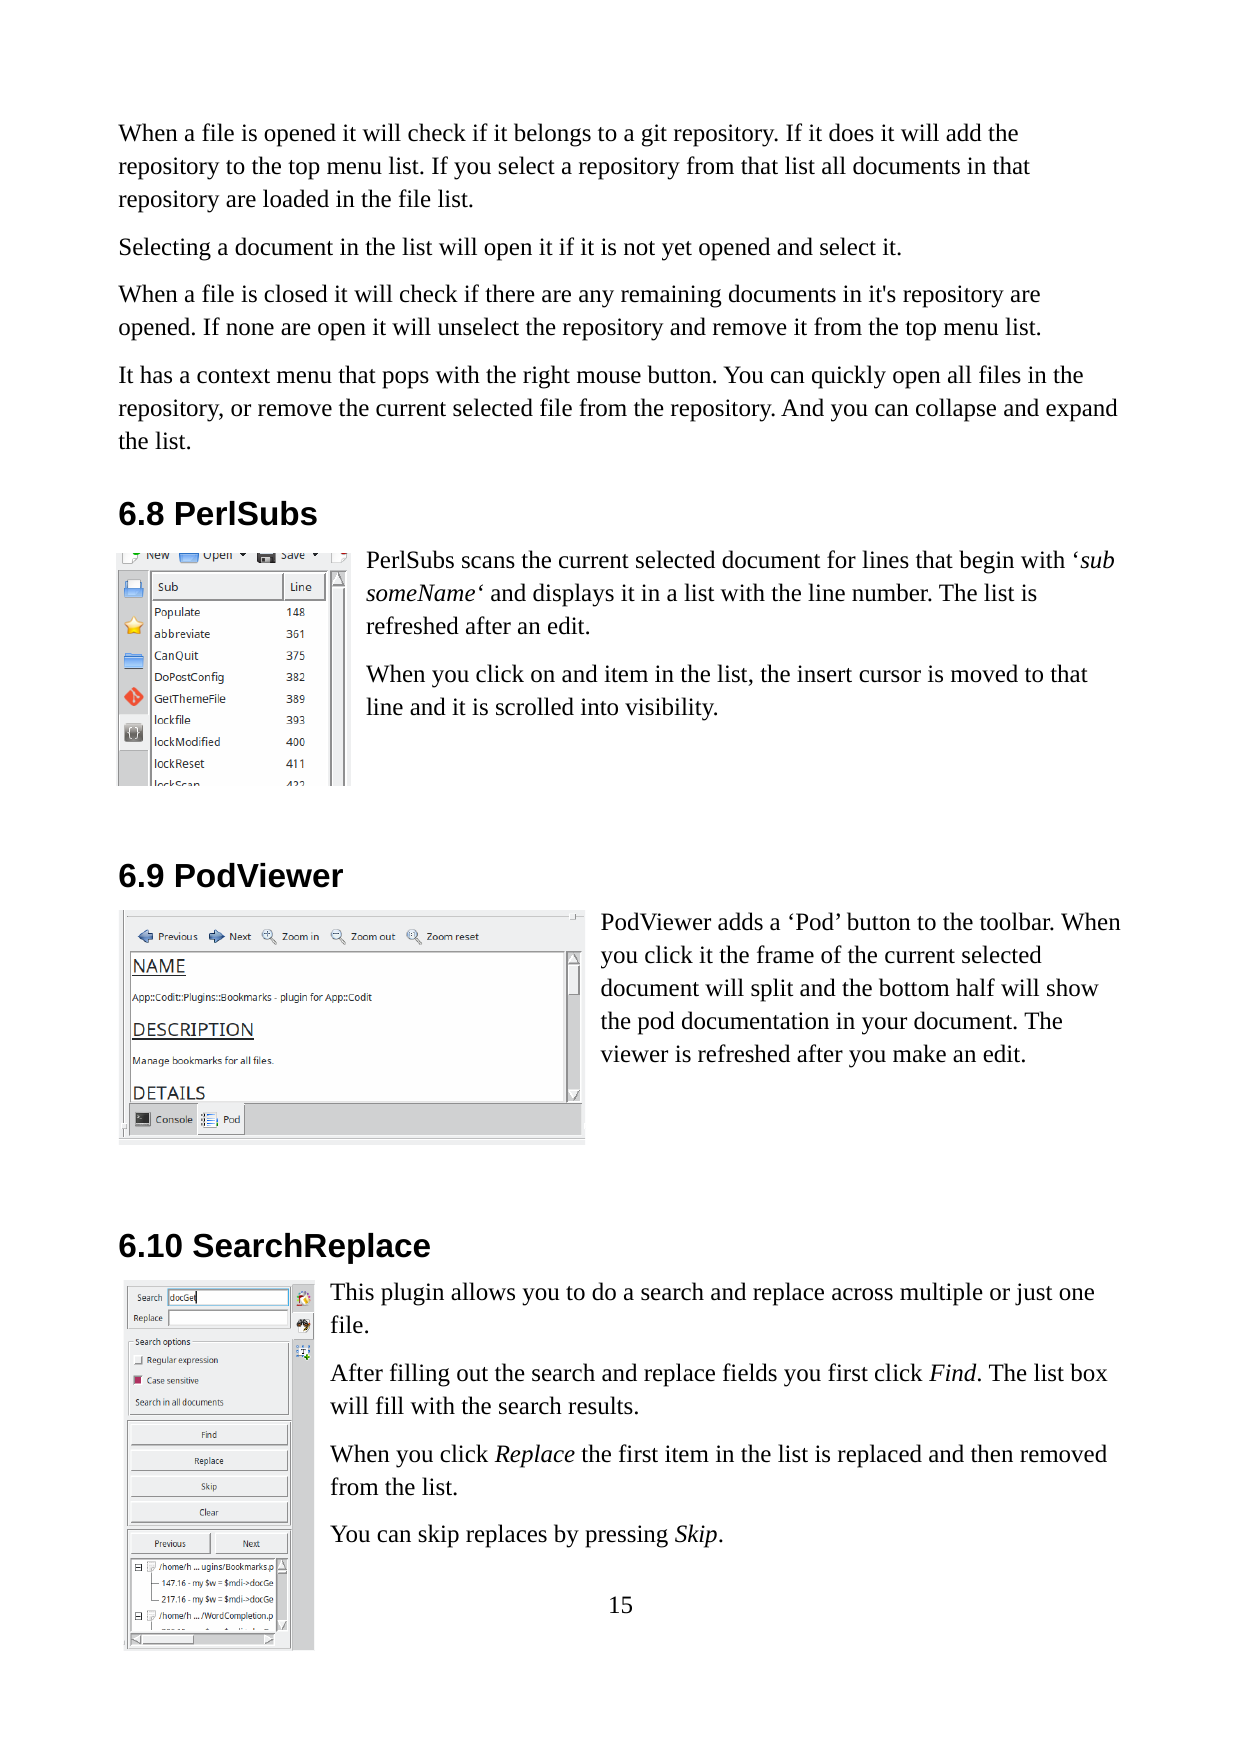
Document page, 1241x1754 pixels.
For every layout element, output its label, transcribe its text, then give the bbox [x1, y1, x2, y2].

text After filling out the search and replace fields you first click Find. The list box will fill with the search results. [330, 1358, 1122, 1420]
subtitle 6.10 SearchReplace [118, 1227, 1122, 1265]
subtitle 6.8 PerlSubs [118, 494, 1122, 533]
text PodViewer adds a ‘Pod’ button to the toolbar. When you click it the frame of the current selected document will split and the bottom half will show the pod documentation in your document. The viewer is refreshed after you make an edit. [104, 895, 1122, 1159]
picture [123, 1280, 315, 1651]
text When a file is closed it will check if there are any remaining documents in it's repository are opened. If none are open it will unselect the repository and remove it from the top menu list. [118, 279, 1122, 341]
text This plugin allows you to do a search and replace across multiple or just one file. [108, 1265, 1122, 1666]
subtitle 6.9 PodViewer [118, 856, 1122, 894]
text It has a context menu that pops with the right mouse button. You can quickly open all files in the repository, or remove the current selected file from the repository. And you can collapse and expand the list. [118, 360, 1122, 455]
text PerlSubs scans the current selected document for lines that begin with ‘sub someName‘ and displays it in a list with the line number. The list is refreshed after an edit. [101, 538, 1122, 801]
text When you click Replace the first item in the list is replaced and then removed from the list. [330, 1439, 1122, 1501]
text When a file is opened it will check if it belongs to a git repository. If it does it will add the repository to the top menu list. If you select a repository from that list all documents in that repository are loaded in the file list. [118, 118, 1122, 213]
picture [118, 910, 586, 1145]
text When you click on and item in the list, the insert cursor is moved to that line and it is scrolled into visibility. [366, 659, 1122, 721]
text You can skip replaces by pressing Skip. [330, 1519, 1122, 1548]
picture [116, 553, 351, 786]
text Selecting a document in the list will open it if it is not yet opened and select it. [118, 232, 1122, 261]
